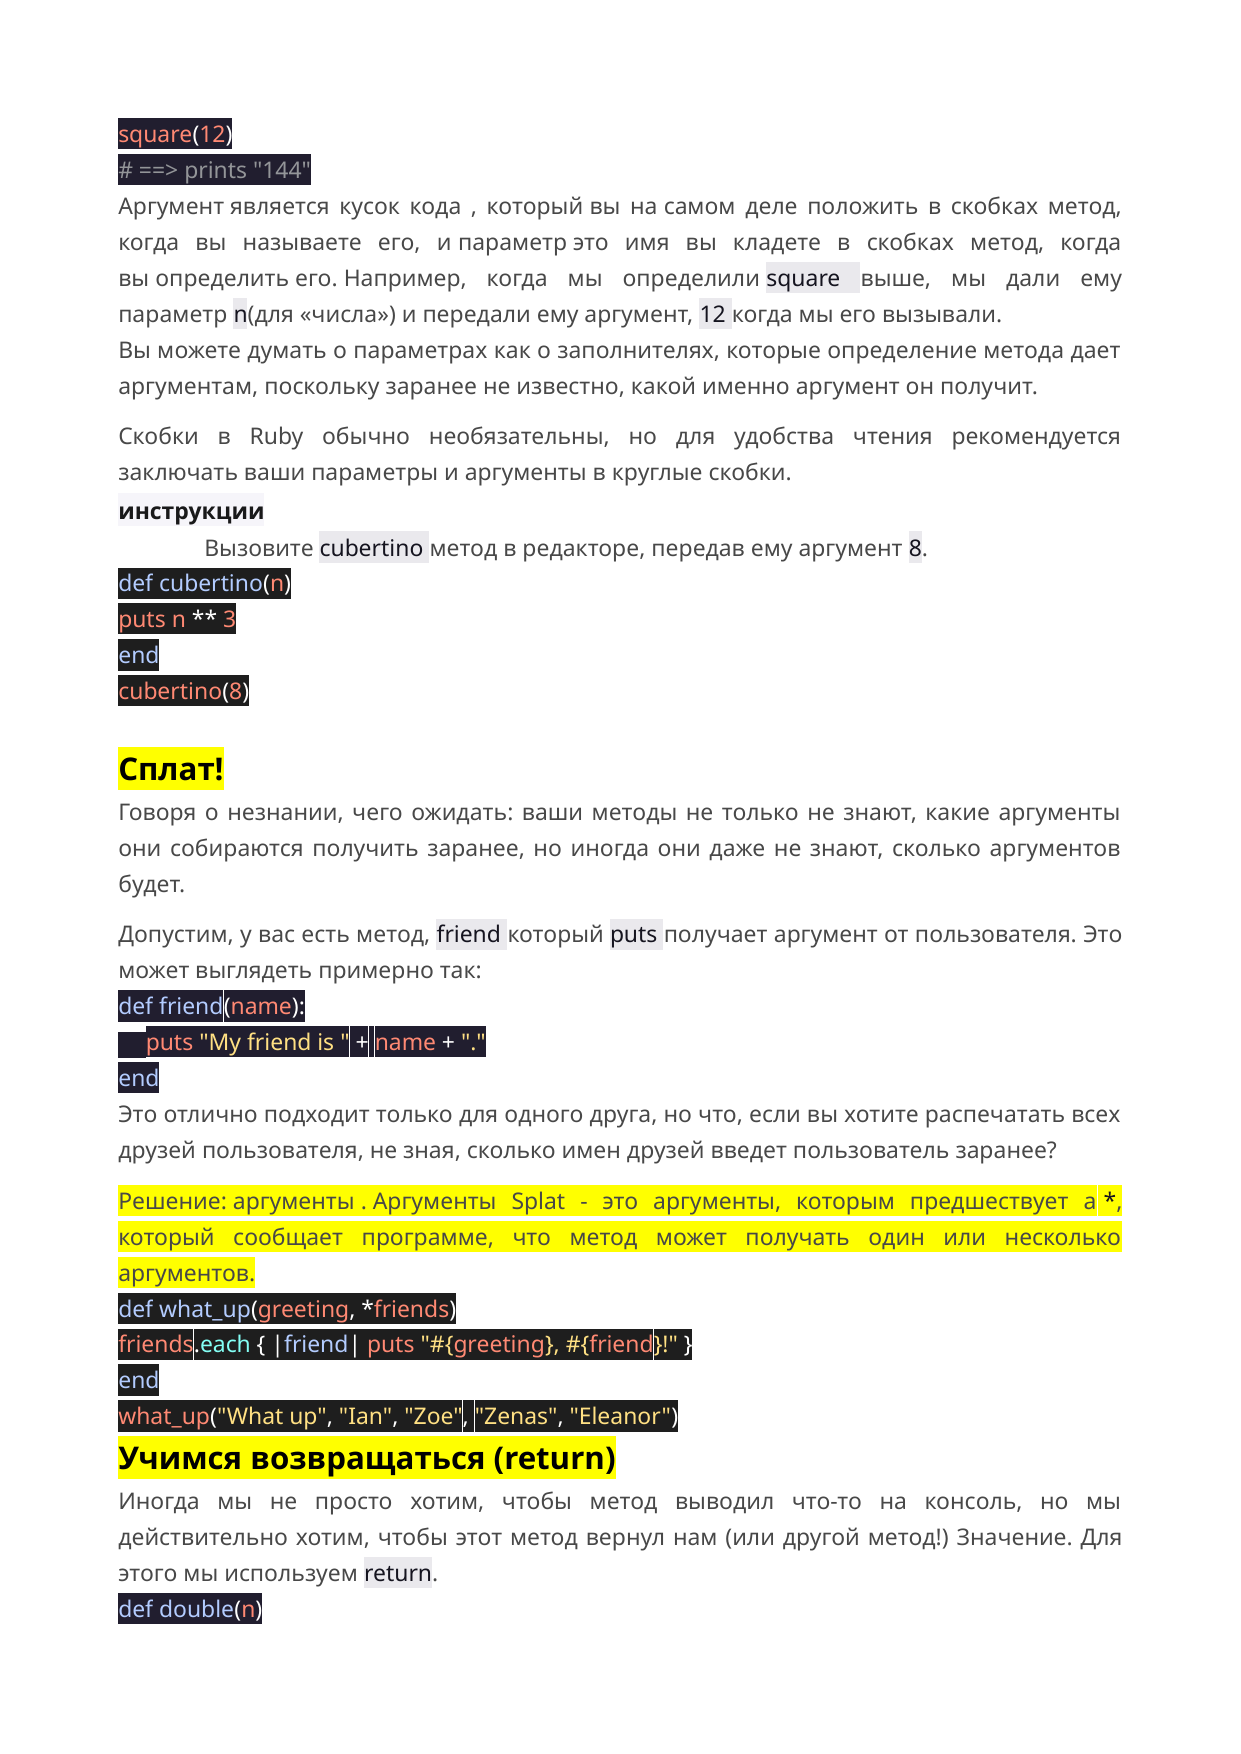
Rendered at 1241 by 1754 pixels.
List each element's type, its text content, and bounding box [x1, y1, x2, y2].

text Скобки в Ruby обычно необязательны, но для удобства чтения рекомендуется заключать ваши параметры и аргументы в круглые скобки. [118, 420, 1122, 487]
subtitle инструкции [118, 492, 1122, 526]
text # ==> prints "144" [118, 154, 1122, 185]
text Решение: аргументы . Аргументы Splat - это аргументы, которым предшествует a *, который сообщает программе, что метод может получать один или несколько аргументов. [118, 1185, 1122, 1288]
text puts n ** 3 [118, 603, 1122, 634]
text def what_up(greeting, *friends) [118, 1292, 1122, 1324]
text puts "My friend is " + name + "." [118, 1026, 1122, 1058]
text def double(n) [118, 1593, 1122, 1624]
text def cubertino(n) [118, 567, 1122, 599]
text Учимся возвращаться (return) [118, 1436, 1122, 1479]
text Вы можете думать о параметрах как о заполнителях, которые определение метода дает аргументам, поскольку заранее не известно, какой именно аргумент он получит. [118, 334, 1122, 401]
text end [118, 1062, 1122, 1093]
text Иногда мы не просто хотим, чтобы метод выводил что-то на консоль, но мы действительно хотим, чтобы этот метод вернул нам (или другой метод!) Значение. Для этого мы используем return. [118, 1485, 1122, 1588]
text def friend(name): [118, 990, 1122, 1022]
text end [118, 639, 1122, 671]
text Аргумент является кусок кода , который вы на самом деле положить в скобках метод, когда вы называете его, и параметр это имя вы кладете в скобках метод, когда вы определить его. Например, когда мы определили square выше, мы дали ему параметр n(для «числа») и передали ему аргумент, 12 когда мы его вызывали. [118, 190, 1122, 329]
text cubertino(8) [118, 675, 1122, 706]
text what_up("What up", "Ian", "Zoe", "Zenas", "Eleanor") [118, 1400, 1122, 1432]
text Сплат! [118, 747, 1122, 790]
text Это отлично подходит только для одного друга, но что, если вы хотите распечатать всех друзей пользователя, не зная, сколько имен друзей введет пользователь заранее? [118, 1098, 1122, 1165]
text square(12) [118, 118, 1122, 149]
text end [118, 1364, 1122, 1396]
text friends.each { |friend| puts "#{greeting}, #{friend}!" } [118, 1328, 1122, 1360]
text Допустим, у вас есть метод, friend который puts получает аргумент от пользователя. Это может выглядеть примерно так: [118, 918, 1122, 986]
text Говоря о незнании, чего ожидать: ваши методы не только не знают, какие аргументы они собираются получить заранее, но иногда они даже не знают, сколько аргументов будет. [118, 796, 1122, 899]
text Вызовите cubertino метод в редакторе, передав ему аргумент 8. [204, 531, 1122, 563]
